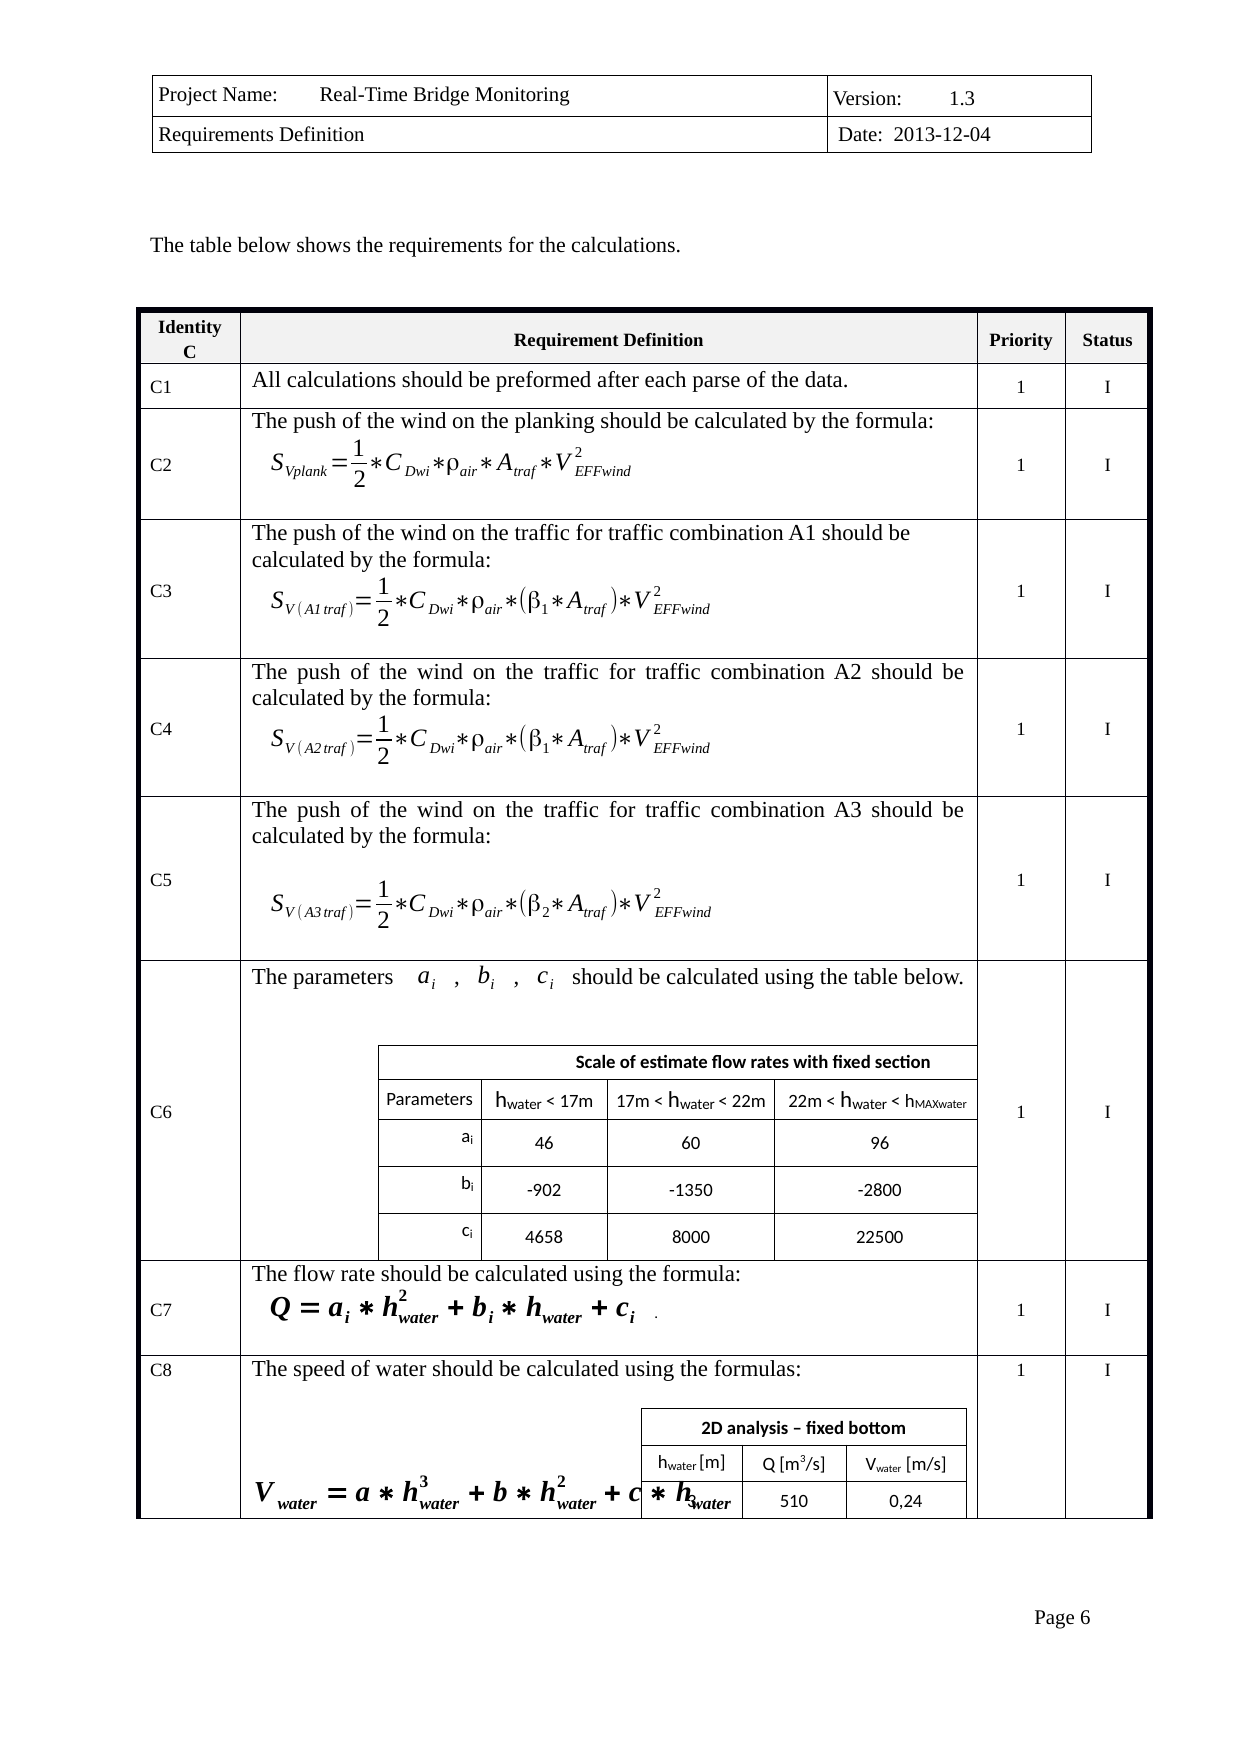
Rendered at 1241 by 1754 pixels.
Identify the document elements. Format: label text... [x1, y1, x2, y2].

table_cell C2 [141, 409, 240, 519]
table_cell 8000 [608, 1214, 774, 1260]
table_cell 22m < hwater < hMAXwater [775, 1080, 977, 1119]
table_header Status [1066, 313, 1147, 362]
table_cell The push of the wind on the traffic for traffic combination A2 should be calculated by the formula: [241, 659, 977, 796]
table_cell C6 [141, 961, 240, 1260]
table_cell C3 [141, 520, 240, 658]
table_cell C7 [141, 1261, 240, 1355]
table_cell All calculations should be preformed after each parse of the data. [241, 364, 977, 407]
table_cell The flow rate should be calculated using the formula: . [241, 1261, 977, 1355]
table_cell The speed of water should be calculated using the formulas: [241, 1356, 977, 1518]
table_cell The push of the wind on the traffic for traffic combination A1 should be calculated by the formula: [241, 520, 977, 658]
table_cell I [1066, 797, 1147, 960]
table_header Requirement Definition [241, 313, 977, 362]
table_cell 1 [978, 659, 1065, 796]
table_cell The push of the wind on the planking should be calculated by the formula: [241, 409, 977, 519]
table_cell 1 [978, 1356, 1065, 1518]
table_cell I [1066, 659, 1147, 796]
table_cell 1 [978, 961, 1065, 1260]
table_cell 1 [978, 409, 1065, 519]
table_cell I [1066, 961, 1147, 1260]
table_cell I [1066, 1356, 1147, 1518]
table_cell -1350 [608, 1167, 774, 1213]
table_cell I [1066, 364, 1147, 407]
table_cell 1 [978, 364, 1065, 407]
table_cell 17m < hwater < 22m [608, 1080, 774, 1119]
table_cell 22500 [775, 1214, 977, 1260]
table_cell C8 [141, 1356, 240, 1518]
table_cell 0,24 [847, 1482, 966, 1518]
table_cell hwater < 17m [482, 1080, 607, 1119]
table_cell 510 [743, 1482, 846, 1518]
table_header Scale of estimate flow rates with fixed section [379, 1046, 977, 1079]
table_cell 60 [608, 1120, 774, 1166]
table_header Identity C [141, 313, 240, 362]
table_header Priority [978, 313, 1065, 362]
table_cell Vwater [m/s] [847, 1446, 966, 1481]
table_cell 4658 [482, 1214, 607, 1260]
table_cell 3 [642, 1482, 742, 1518]
table_cell C5 [141, 797, 240, 960]
table_cell -2800 [775, 1167, 977, 1213]
table_cell 96 [775, 1120, 977, 1166]
table_cell ci [379, 1214, 481, 1260]
text The table below shows the requirements for the calculations. [150, 232, 1090, 257]
table_cell 1 [978, 520, 1065, 658]
table_header 2D analysis – fixed bottom [642, 1409, 966, 1444]
table_cell The parameters ,,should be calculated using the table below. [241, 961, 977, 1260]
table_cell The push of the wind on the traffic for traffic combination A3 should be calculated by the formula: [241, 797, 977, 960]
table_cell I [1066, 409, 1147, 519]
table_cell C4 [141, 659, 240, 796]
table_cell I [1066, 520, 1147, 658]
table_cell Q [m3/s] [743, 1446, 846, 1481]
table_cell 1 [978, 1261, 1065, 1355]
table_cell ai [379, 1120, 481, 1166]
table_cell 1 [978, 797, 1065, 960]
table_cell Parameters [379, 1080, 481, 1119]
table_cell -902 [482, 1167, 607, 1213]
table_cell I [1066, 1261, 1147, 1355]
table_cell hwater [m] [642, 1446, 742, 1481]
table_cell 46 [482, 1120, 607, 1166]
table_cell bi [379, 1167, 481, 1213]
table_cell C1 [141, 364, 240, 407]
